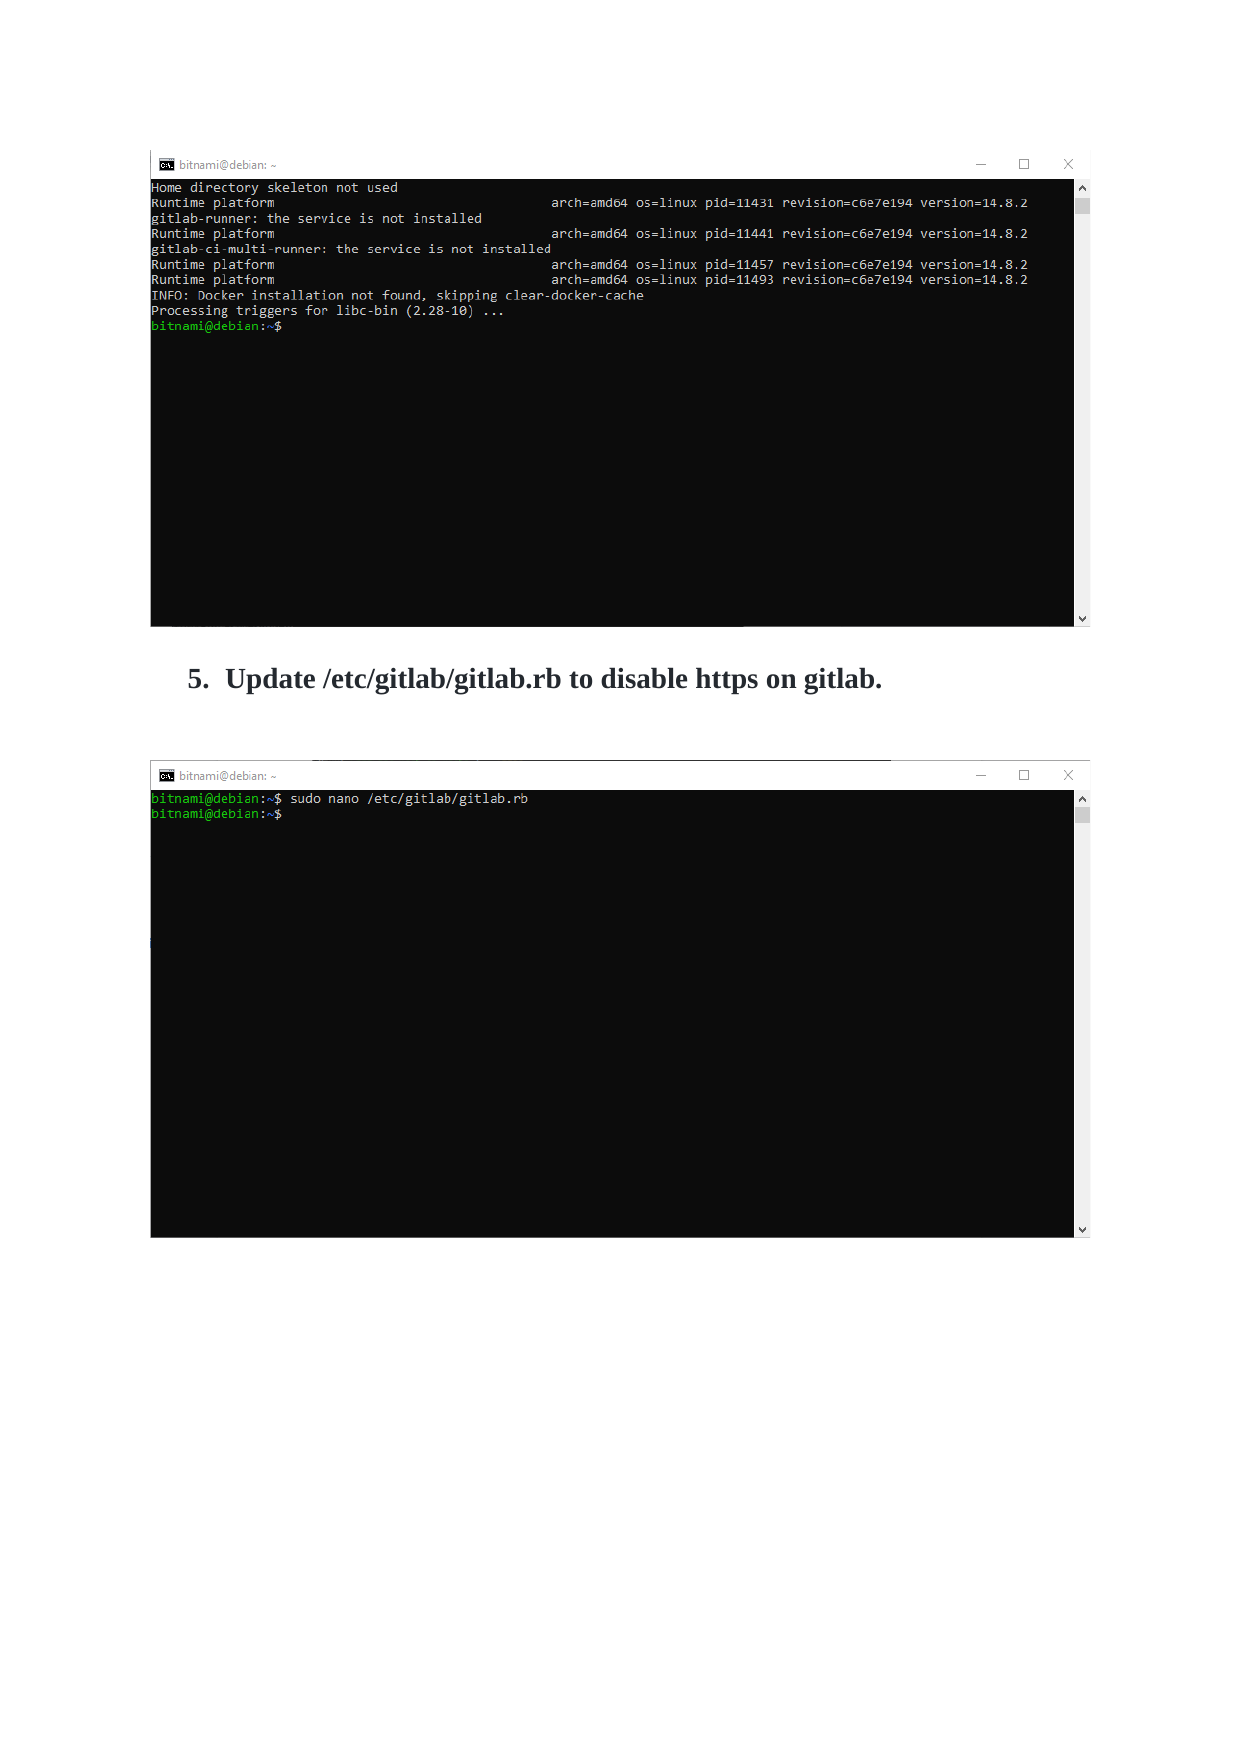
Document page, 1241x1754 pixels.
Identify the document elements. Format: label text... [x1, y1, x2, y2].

list Update /etc/gitlab/gitlab.rb to disable https on gitlab. [187, 661, 1090, 695]
picture [150, 760, 1091, 1238]
picture [150, 150, 1091, 627]
